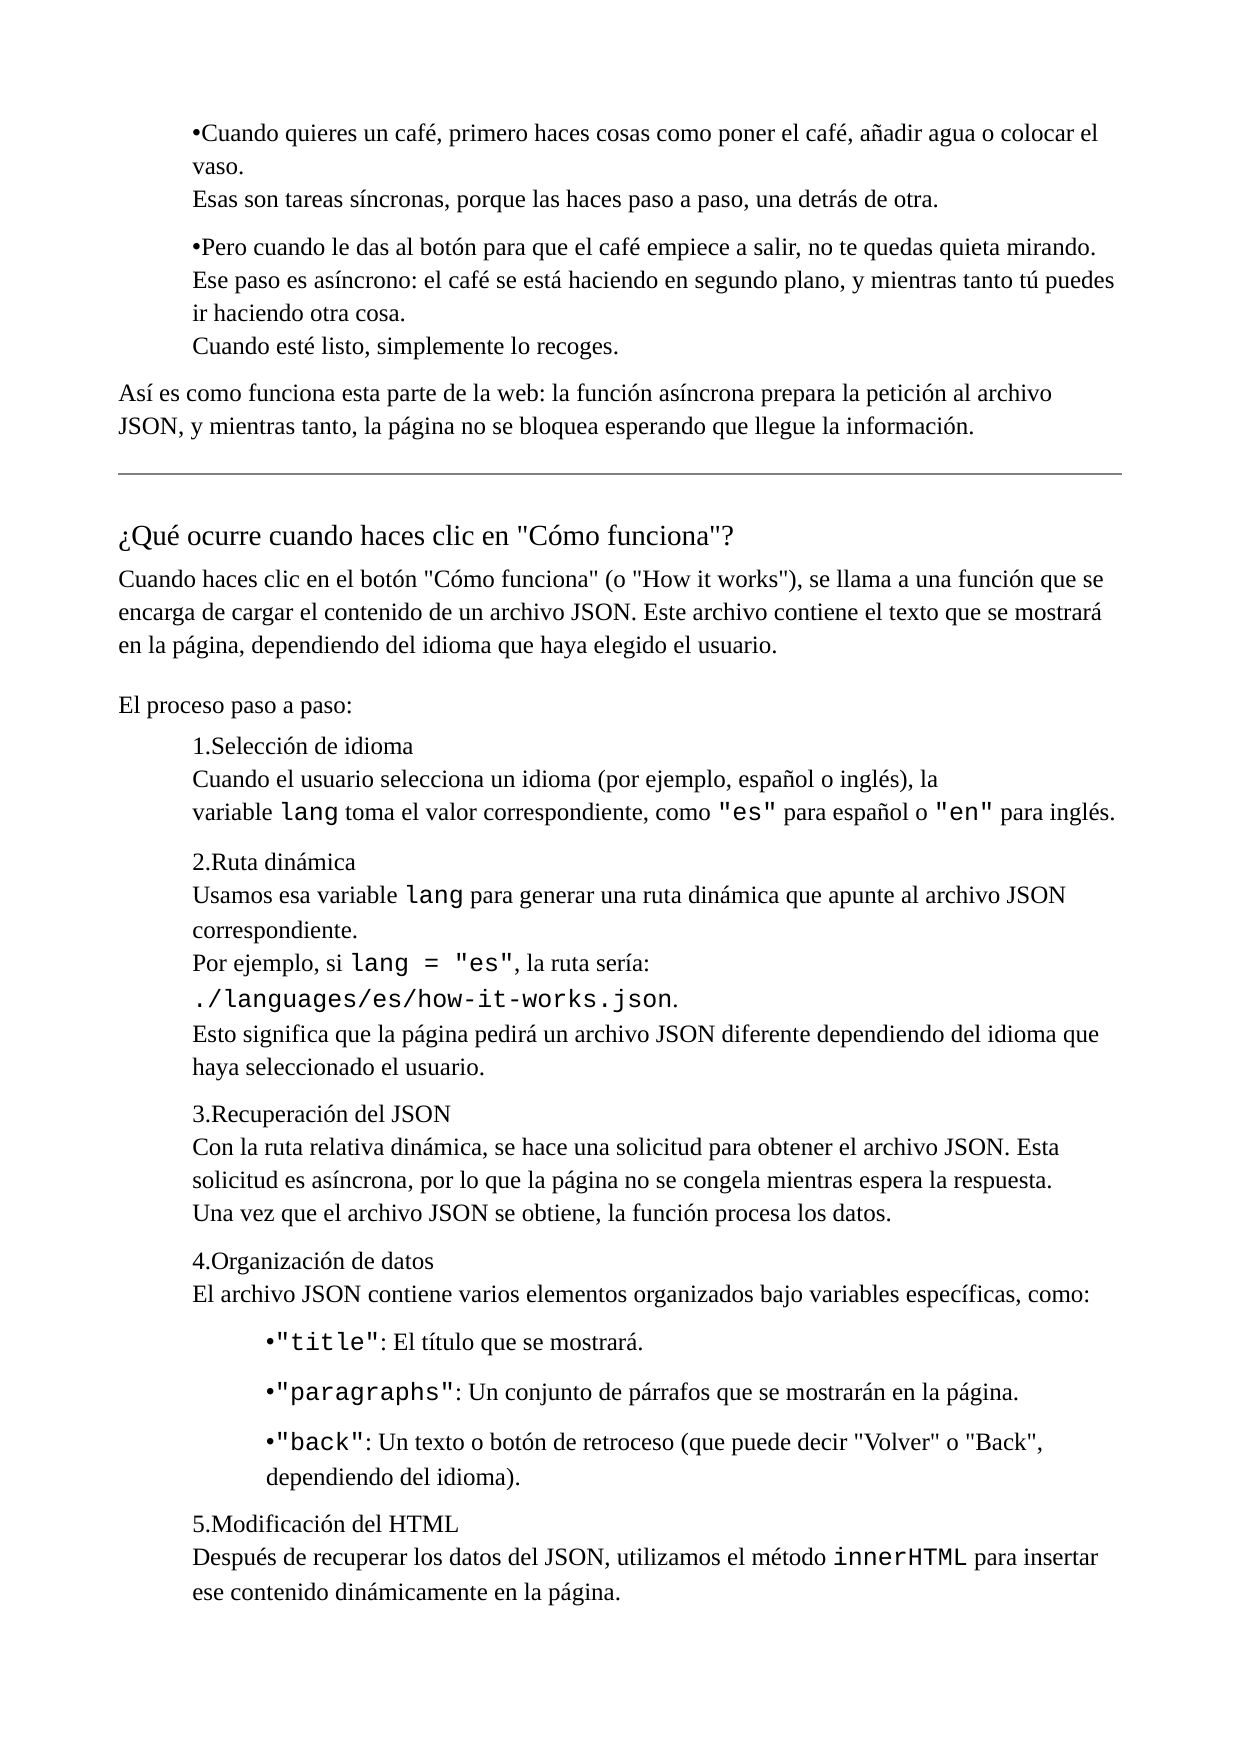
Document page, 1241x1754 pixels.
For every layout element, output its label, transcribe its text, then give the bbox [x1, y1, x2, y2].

list Pero cuando le das al botón para que el café empiece a salir, no te quedas quieta mirando. Ese paso es asíncrono: el café se está haciendo en segundo plano, y mientras tanto tú puedes ir haciendo otra cosa. Cuando esté listo, simplemente lo recoges. [118, 232, 1122, 359]
text Cuando haces clic en el botón "Cómo funciona" (o "How it works"), se llama a una función que se encarga de cargar el contenido de un archivo JSON. Este archivo contiene el texto que se mostrará en la página, dependiendo del idioma que haya elegido el usuario. [118, 564, 1122, 659]
list Recuperación del JSON Con la ruta relativa dinámica, se hace una solicitud para obtener el archivo JSON. Esta solicitud es asíncrona, por lo que la página no se congela mientras espera la respuesta. Una vez que el archivo JSON se obtiene, la función procesa los datos. [118, 1099, 1122, 1227]
list "paragraphs": Un conjunto de párrafos que se mostrarán en la página. [118, 1377, 1122, 1407]
list "title": El título que se mostrará. [118, 1327, 1122, 1357]
list Cuando quieres un café, primero haces cosas como poner el café, añadir agua o colocar el vaso. Esas son tareas síncronas, porque las haces paso a paso, una detrás de otra. [118, 118, 1122, 213]
list Modificación del HTML Después de recuperar los datos del JSON, utilizamos el método innerHTML para insertar ese contenido dinámicamente en la página. [118, 1509, 1122, 1606]
list Selección de idioma Cuando el usuario selecciona un idioma (por ejemplo, español o inglés), la variable lang toma el valor correspondiente, como "es" para español o "en" para inglés. [118, 731, 1122, 828]
subtitle ¿Qué ocurre cuando haces clic en "Cómo funciona"? [118, 518, 1122, 551]
text Así es como funciona esta parte de la web: la función asíncrona prepara la petición al archivo JSON, y mientras tanto, la página no se bloquea esperando que llegue la información. [118, 378, 1122, 440]
list Organización de datos El archivo JSON contiene varios elementos organizados bajo variables específicas, como: [118, 1246, 1122, 1308]
list Ruta dinámica Usamos esa variable lang para generar una ruta dinámica que apunte al archivo JSON correspondiente. Por ejemplo, si lang = "es", la ruta sería: ./languages/es/how-it-works.json. Esto significa que la página pedirá un archivo JSON diferente dependiendo del idioma que haya seleccionado el usuario. [118, 847, 1122, 1081]
list "back": Un texto o botón de retroceso (que puede decir "Volver" o "Back", dependiendo del idioma). [118, 1427, 1122, 1491]
subtitle El proceso paso a paso: [118, 690, 1122, 719]
